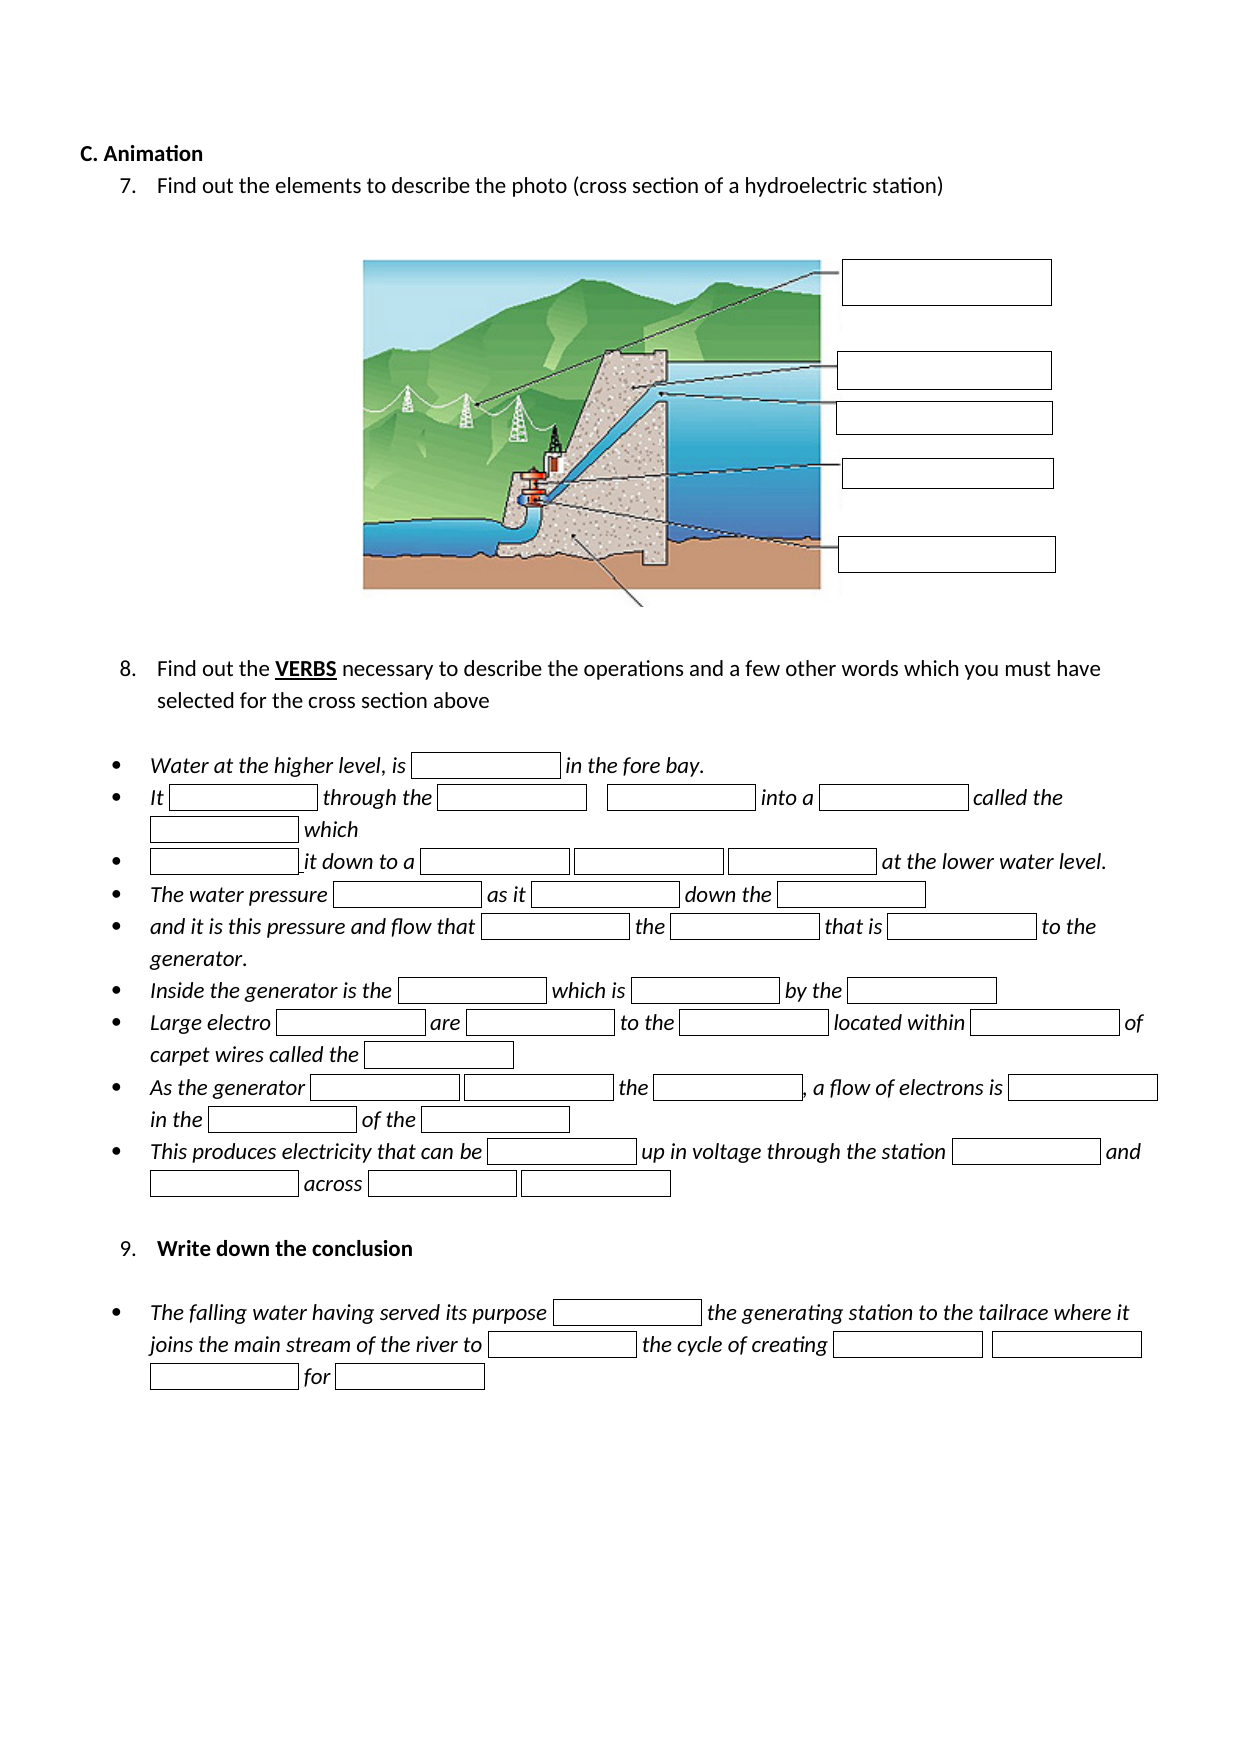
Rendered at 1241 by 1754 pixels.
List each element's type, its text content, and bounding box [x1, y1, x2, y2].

list Large electro are to the located within of carpet wires called the [112, 1008, 1165, 1069]
list Find out the elements to describe the photo (cross section of a hydroelectric station) [119, 172, 1165, 199]
list it down to a at the lower water level. [112, 847, 1165, 876]
list The falling water having served its purpose the generating station to the tailrace where it joins the main stream of the river to the cycle of creating for [112, 1298, 1165, 1391]
list Find out the VERBS necessary to describe the operations and a few other words which you must have selected for the cross section above [119, 654, 1165, 714]
picture [362, 259, 842, 607]
list It through the into a called the which [112, 783, 1165, 843]
list The water pressure as it down the [112, 880, 1165, 908]
list Inside the generator is the which is by the [112, 976, 1165, 1004]
list Water at the higher level, is in the fore bay. [112, 751, 1165, 779]
text C. Animation [75, 139, 1165, 167]
list This produces electricity that can be up in voltage through the station and across [112, 1137, 1165, 1197]
list Write down the conclusion [119, 1234, 1165, 1262]
list As the generator the , a flow of electrons is in the of the [112, 1073, 1165, 1133]
list and it is this pressure and flow that the that is to the generator. [112, 912, 1165, 972]
